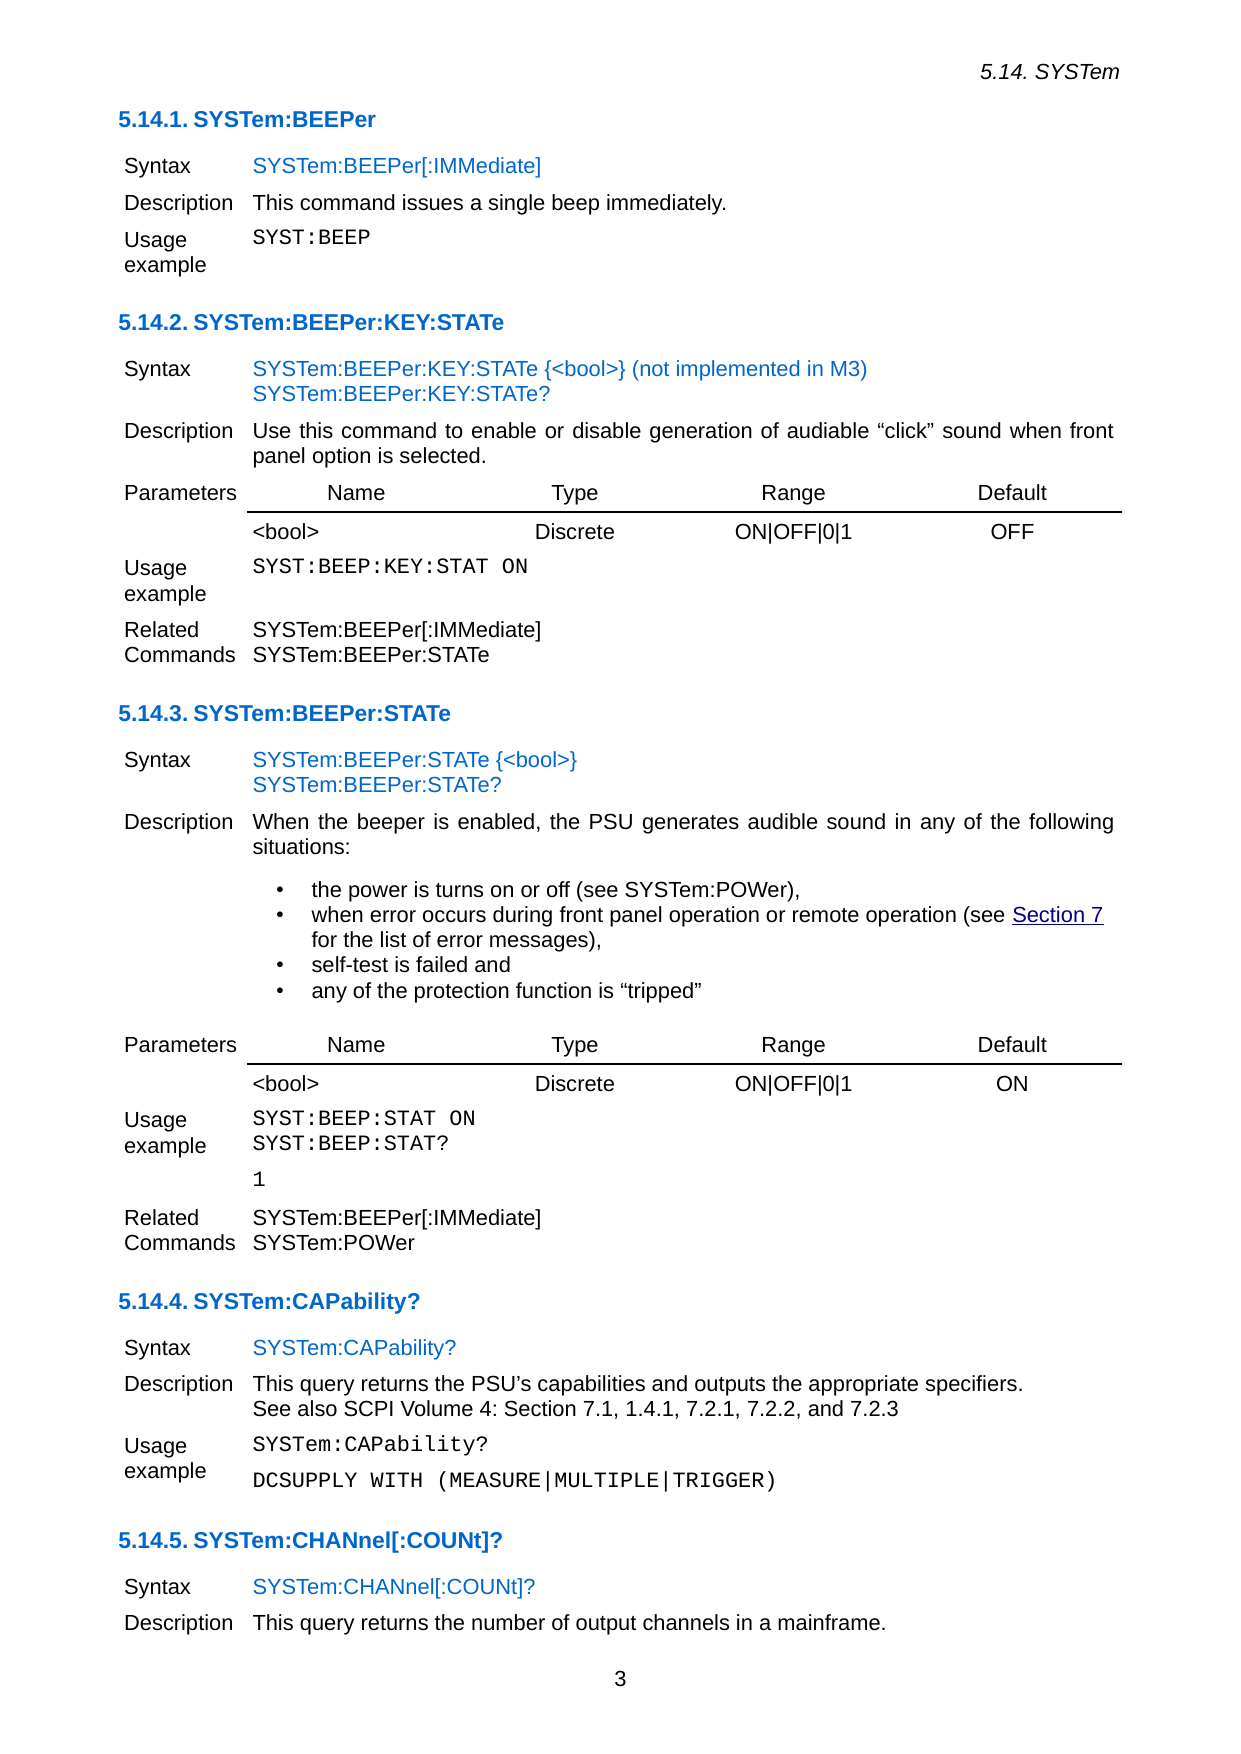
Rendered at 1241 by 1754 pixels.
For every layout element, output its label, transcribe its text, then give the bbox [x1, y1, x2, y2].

table_cell Default [903, 474, 1122, 511]
table_header Syntax [118, 350, 247, 412]
table_header Syntax [118, 741, 247, 803]
table_cell Type [465, 474, 684, 511]
table_cell Name [247, 1026, 465, 1063]
subtitle SYSTem:BEEPer:KEY:STATe [118, 309, 1122, 336]
table_cell This command issues a single beep immediately. [247, 184, 1122, 221]
table_cell Related Commands [118, 611, 247, 673]
table_cell SYST:BEEP [247, 221, 1122, 283]
table_cell SYSTem:CAPability? DCSUPPLY WITH (MEASURE|MULTIPLE|TRIGGER) [247, 1427, 1122, 1500]
table_cell <bool> [247, 513, 465, 549]
table_cell Related Commands [118, 1199, 247, 1261]
table_cell Range [684, 1026, 903, 1063]
table_cell Range [684, 474, 903, 511]
table_cell This query returns the number of output channels in a mainframe. [247, 1605, 1122, 1641]
subtitle SYSTem:BEEPer:STATe [118, 700, 1122, 726]
table_cell Discrete [465, 513, 684, 549]
table_cell Description [118, 1605, 247, 1641]
table_cell Parameters [118, 474, 247, 549]
table_cell When the beeper is enabled, the PSU generates audible sound in any of the following situations: the power is turns on or off (see SYSTem:POWer), when error occurs during front panel operation or remote operation (see Section 7 for the list of error messages), self-test is failed and any of the protection function is “tripped” [247, 803, 1122, 1026]
table_header SYSTem:BEEPer:KEY:STATe {<bool>} (not implemented in M3) SYSTem:BEEPer:KEY:STATe? [247, 350, 1122, 412]
table_header SYSTem:BEEPer[:IMMediate] [247, 148, 1122, 184]
table_cell ON|OFF|0|1 [684, 513, 903, 549]
table_cell Description [118, 803, 247, 1026]
table_header SYSTem:CAPability? [247, 1329, 1122, 1365]
subtitle SYSTem:BEEPer [118, 106, 1122, 133]
table_cell Description [118, 184, 247, 221]
table_cell <bool> [247, 1065, 465, 1102]
subtitle SYSTem:CAPability? [118, 1288, 1122, 1314]
table_cell OFF [903, 513, 1122, 549]
table_cell SYST:BEEP:STAT ON SYST:BEEP:STAT? 1 [247, 1102, 1122, 1199]
table_header Syntax [118, 1329, 247, 1365]
table_header Syntax [118, 148, 247, 184]
table_cell SYSTem:BEEPer[:IMMediate] SYSTem:POWer [247, 1199, 1122, 1261]
table_cell Default [903, 1026, 1122, 1063]
table_cell Usage example [118, 550, 247, 611]
table_header SYSTem:BEEPer:STATe {<bool>} SYSTem:BEEPer:STATe? [247, 741, 1122, 803]
table_cell SYST:BEEP:KEY:STAT ON [247, 550, 1122, 611]
table_cell Usage example [118, 221, 247, 283]
table_cell This query returns the PSU’s capabilities and outputs the appropriate specifiers. See also SCPI Volume 4: Section 7.1, 1.4.1, 7.2.1, 7.2.2, and 7.2.3 [247, 1365, 1122, 1427]
table_cell ON|OFF|0|1 [684, 1065, 903, 1102]
table_cell Usage example [118, 1427, 247, 1500]
table_cell Description [118, 412, 247, 474]
table_header SYSTem:CHANnel[:COUNt]? [247, 1568, 1122, 1604]
subtitle SYSTem:CHANnel[:COUNt]? [118, 1527, 1122, 1553]
table_cell Usage example [118, 1102, 247, 1199]
table_cell ON [903, 1065, 1122, 1102]
table_cell Type [465, 1026, 684, 1063]
table_cell Description [118, 1365, 247, 1427]
table_header Syntax [118, 1568, 247, 1604]
table_cell SYSTem:BEEPer[:IMMediate] SYSTem:BEEPer:STATe [247, 611, 1122, 673]
table_cell Discrete [465, 1065, 684, 1102]
table_cell Use this command to enable or disable generation of audiable “click” sound when front panel option is selected. [247, 412, 1122, 474]
table_cell Parameters [118, 1026, 247, 1102]
table_cell Name [247, 474, 465, 511]
